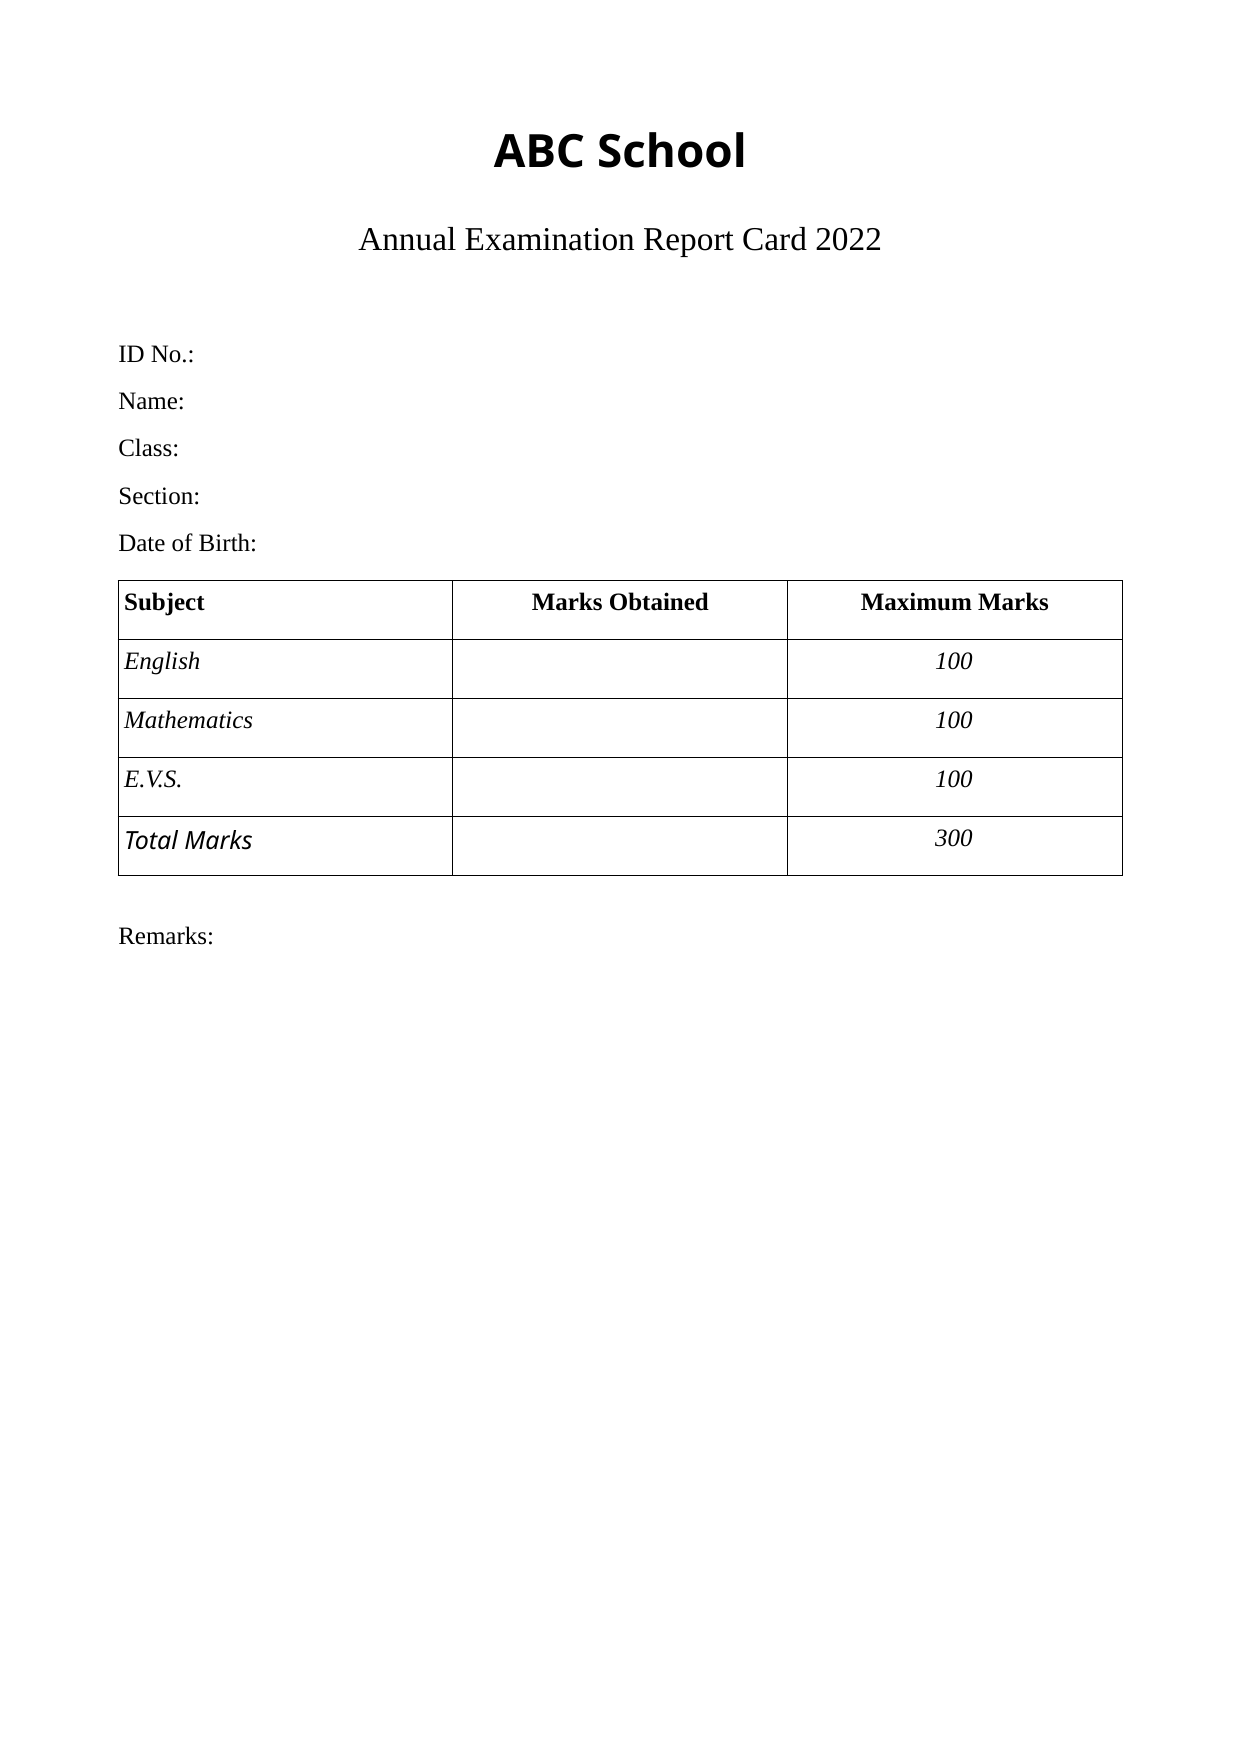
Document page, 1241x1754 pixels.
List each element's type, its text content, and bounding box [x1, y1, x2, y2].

table_cell [453, 699, 787, 757]
table_cell Total Marks [119, 817, 452, 875]
text Remarks: [118, 919, 220, 952]
table_header Marks Obtained [453, 581, 787, 639]
table_cell [453, 817, 787, 875]
text [1117, 919, 1122, 952]
text ID No.: [118, 343, 1122, 367]
text ABC School [118, 118, 1122, 181]
table_cell 100 [788, 699, 1122, 757]
table_cell 100 [788, 640, 1122, 698]
table_cell 300 [788, 817, 1122, 875]
table_cell [453, 640, 787, 698]
text Class: [118, 438, 1122, 462]
table_cell 100 [788, 758, 1122, 816]
text Annual Examination Report Card 2022 [118, 219, 1122, 257]
table_header Maximum Marks [788, 581, 1122, 639]
text Date of Birth: [118, 533, 1122, 556]
table_cell [453, 758, 787, 816]
table_cell English [119, 640, 452, 698]
table_cell E.V.S. [119, 758, 452, 816]
text Name: [118, 391, 1122, 414]
text Section: [118, 485, 1122, 509]
table_header Subject [119, 581, 452, 639]
table_cell Mathematics [119, 699, 452, 757]
